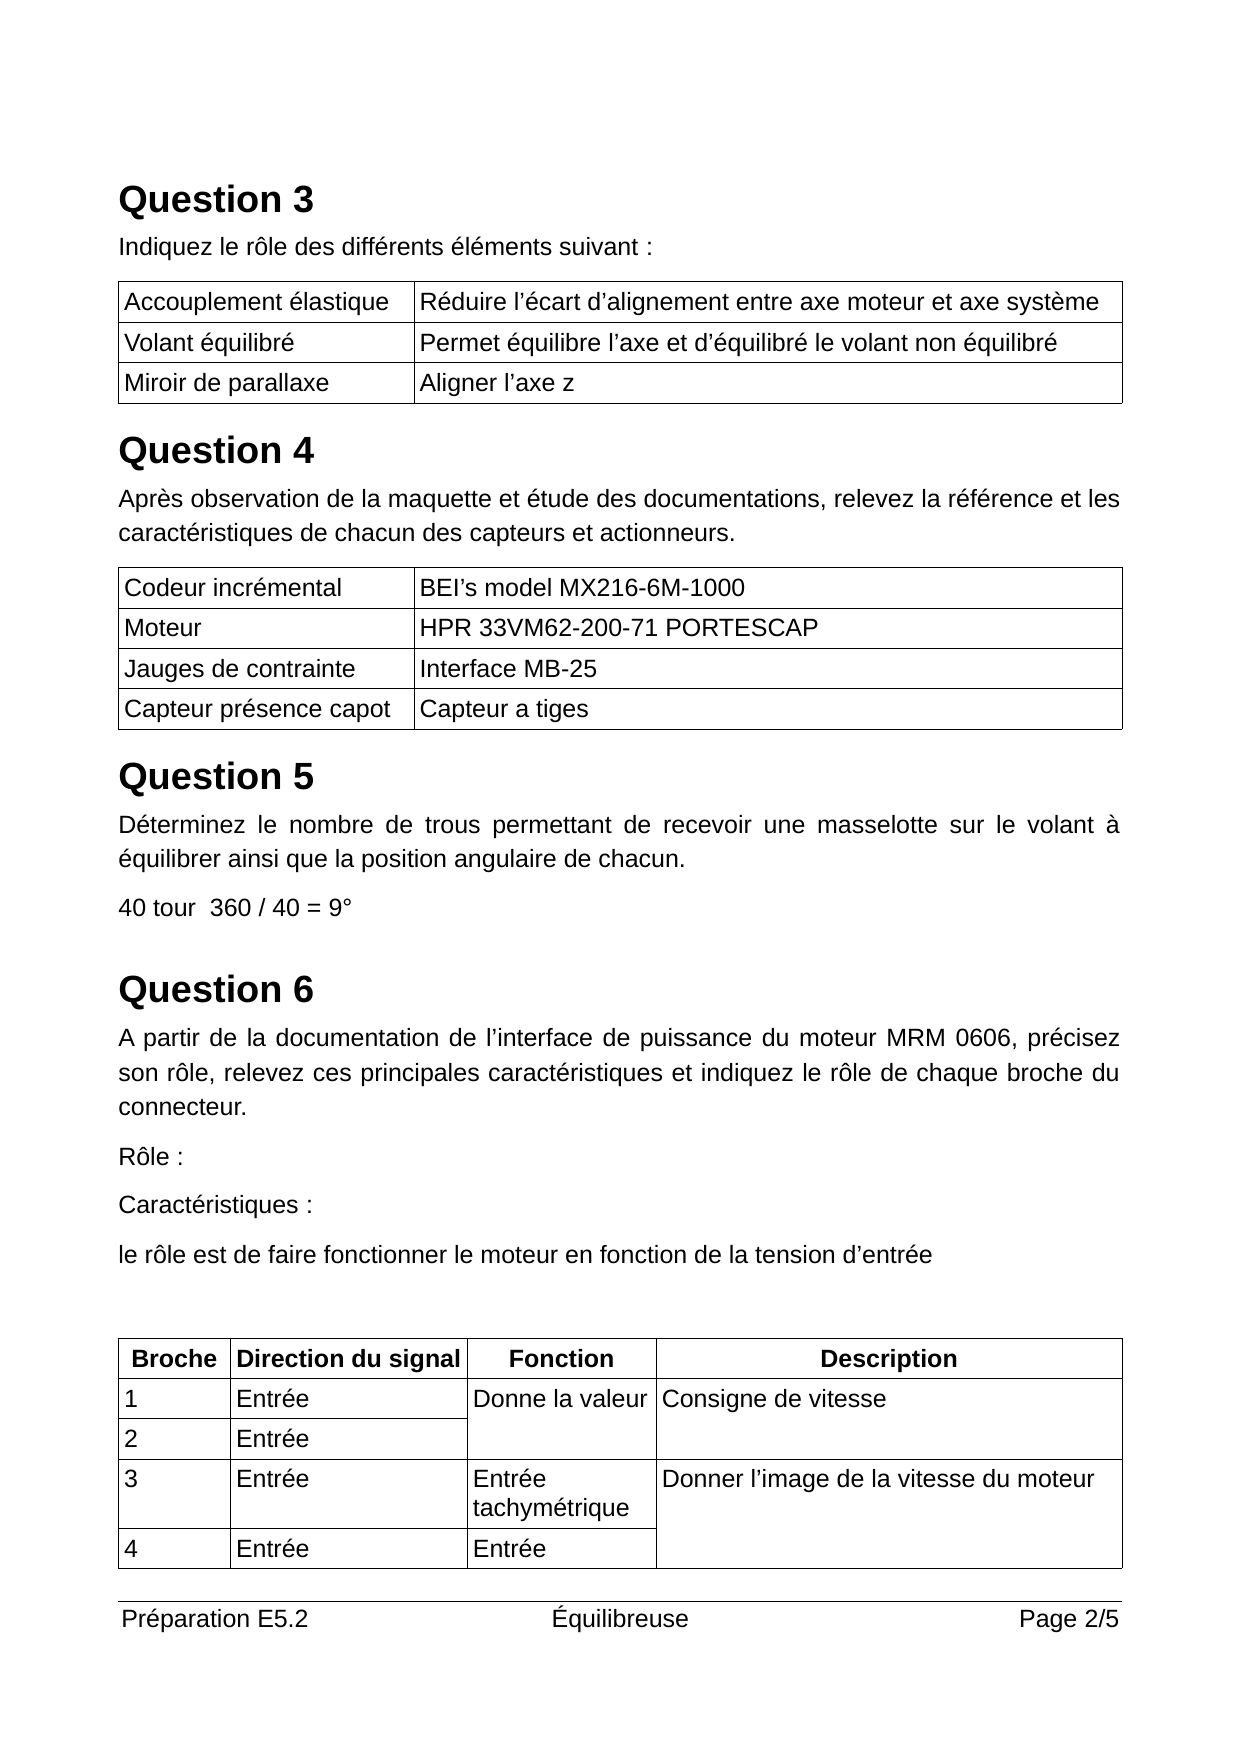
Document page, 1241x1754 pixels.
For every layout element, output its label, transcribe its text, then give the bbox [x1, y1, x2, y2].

table_cell Entrée [468, 1529, 656, 1568]
table_cell Donner l’image de la vitesse du moteur [657, 1460, 1122, 1568]
subtitle Question 6 [118, 967, 1122, 1011]
table_cell Capteur a tiges [415, 689, 1122, 728]
text Caractéristiques : [118, 1191, 1122, 1219]
table_header Description [657, 1339, 1122, 1378]
table_cell HPR 33VM62-200-71 PORTESCAP [415, 609, 1122, 648]
table_cell Interface MB-25 [415, 649, 1122, 688]
subtitle Question 3 [118, 176, 1122, 220]
text Indiquez le rôle des différents éléments suivant : [118, 232, 1122, 261]
table_header Fonction [468, 1339, 656, 1378]
table_cell Consigne de vitesse [657, 1379, 1122, 1459]
subtitle Question 4 [118, 427, 1122, 471]
table_cell 2 [119, 1419, 230, 1459]
text A partir de la documentation de l’interface de puissance du moteur MRM 0606, précisez son rôle, relevez ces principales caractéristiques et indiquez le rôle de chaque broche du connecteur. [118, 1023, 1122, 1121]
table_cell Capteur présence capot [119, 689, 414, 728]
table_cell 4 [119, 1529, 230, 1568]
text Rôle : [118, 1141, 1122, 1170]
table_header Réduire l’écart d’alignement entre axe moteur et axe système [415, 282, 1122, 322]
table_header Accouplement élastique [119, 282, 414, 322]
text 40 tour 360 / 40 = 9° [118, 893, 1122, 922]
table_header Broche [119, 1339, 230, 1378]
text Après observation de la maquette et étude des documentations, relevez la référence et les caractéristiques de chacun des capteurs et actionneurs. [118, 484, 1122, 547]
table_cell Donne la valeur [468, 1379, 656, 1459]
table_cell 3 [119, 1460, 230, 1528]
table_cell Entrée [231, 1379, 467, 1418]
table_cell Miroir de parallaxe [119, 363, 414, 402]
table_cell Entrée [231, 1460, 467, 1528]
table_cell Moteur [119, 609, 414, 648]
table_cell Entrée tachymétrique [468, 1460, 656, 1528]
table_cell Entrée [231, 1529, 467, 1568]
table_header Codeur incrémental [119, 568, 414, 607]
table_header BEI’s model MX216-6M-1000 [415, 568, 1122, 607]
subtitle Question 5 [118, 753, 1122, 797]
text le rôle est de faire fonctionner le moteur en fonction de la tension d’entrée [118, 1239, 1122, 1268]
table_cell Jauges de contrainte [119, 649, 414, 688]
table_header Direction du signal [231, 1339, 467, 1378]
table_cell Entrée [231, 1419, 467, 1459]
text Déterminez le nombre de trous permettant de recevoir une masselotte sur le volant à équilibrer ainsi que la position angulaire de chacun. [118, 810, 1122, 873]
table_cell 1 [119, 1379, 230, 1418]
table_cell Volant équilibré [119, 323, 414, 362]
table_cell Permet équilibre l’axe et d’équilibré le volant non équilibré [415, 323, 1122, 362]
table_cell Aligner l’axe z [415, 363, 1122, 402]
